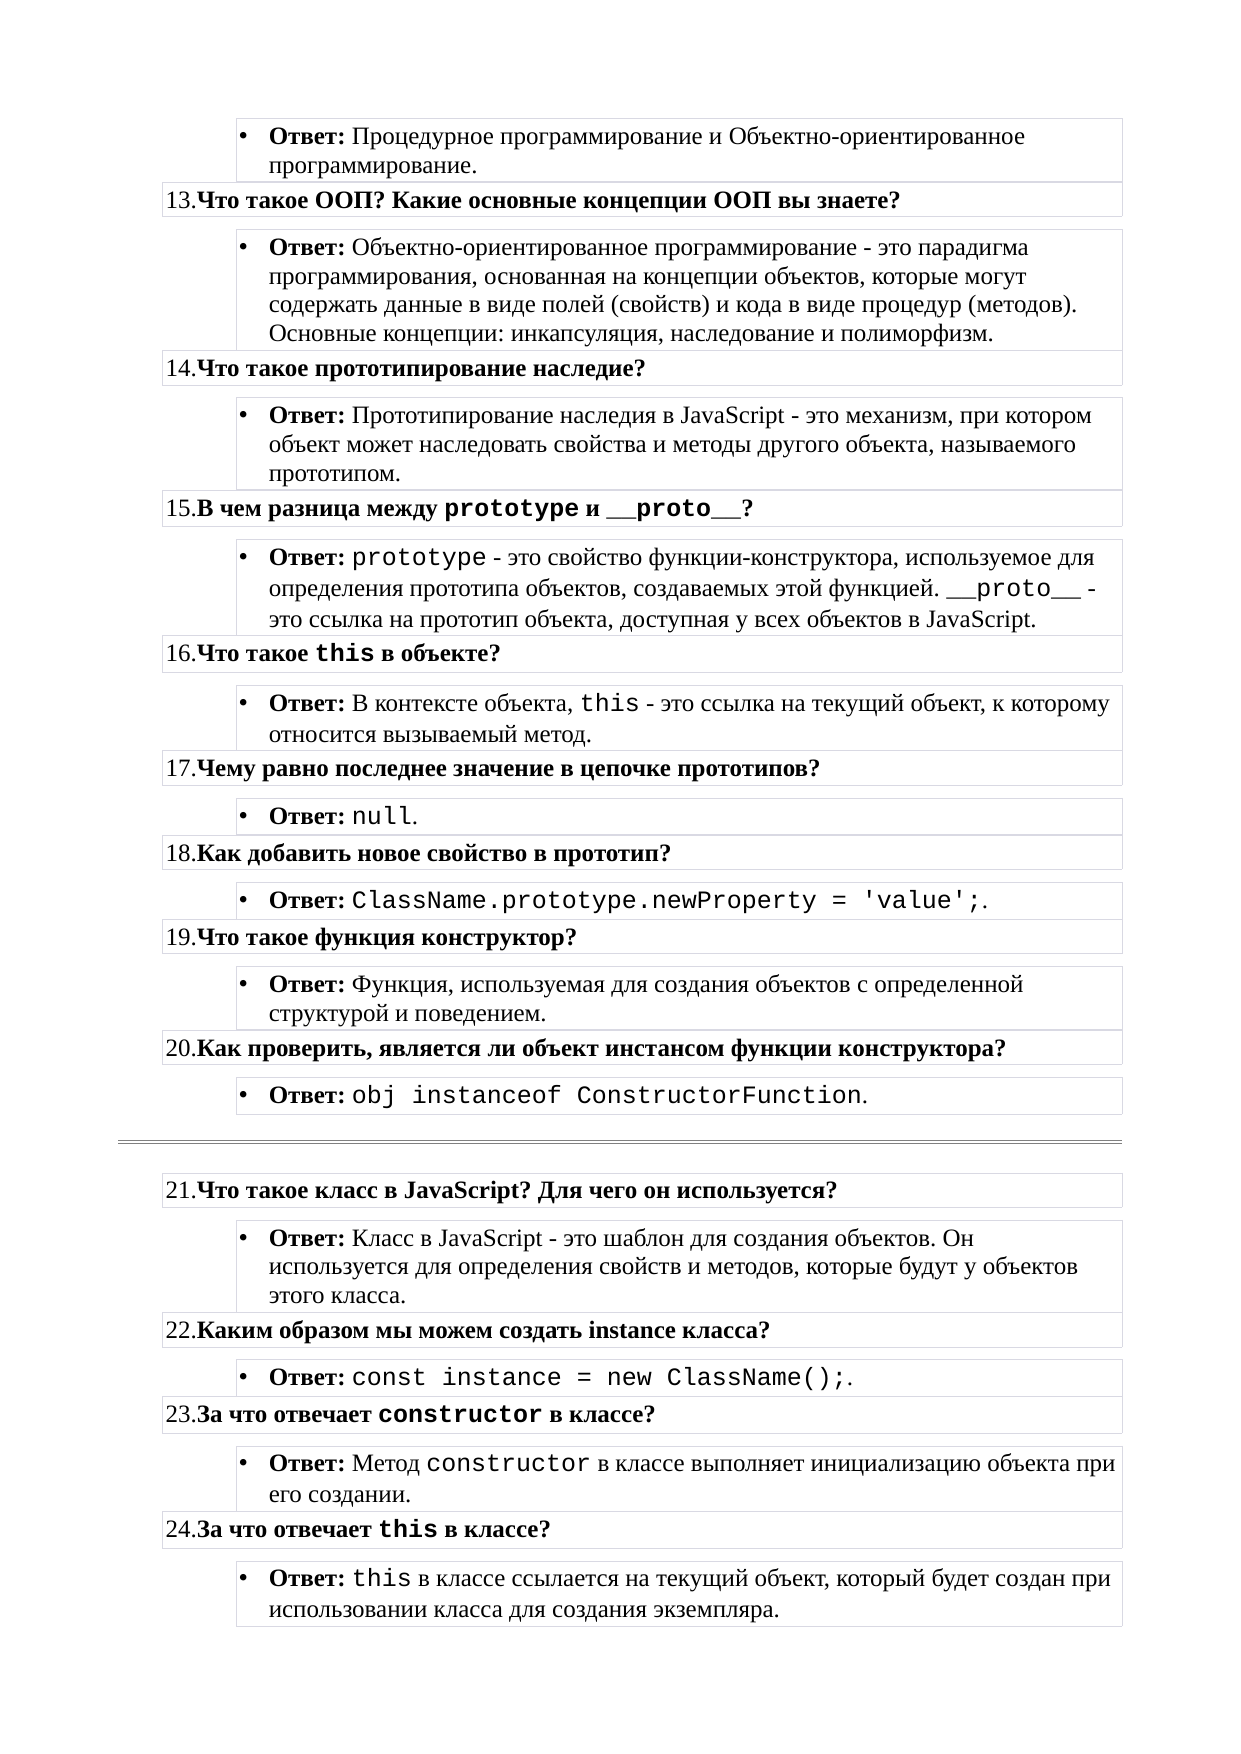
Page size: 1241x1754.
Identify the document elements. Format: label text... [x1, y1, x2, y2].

list Что такое this в объекте? [163, 636, 1122, 672]
list Ответ: prototype - это свойство функции-конструктора, используемое для определения прототипа объектов, создаваемых этой функцией. __proto__ - это ссылка на прототип объекта, доступная у всех объектов в JavaScript. [237, 540, 1122, 635]
list Ответ: ClassName.prototype.newProperty = 'value';. [237, 883, 1122, 919]
list За что отвечает constructor в классе? [163, 1397, 1122, 1433]
list В чем разница между prototype и __proto__? [163, 491, 1122, 526]
list Ответ: В контексте объекта, this - это ссылка на текущий объект, к которому относится вызываемый метод. [237, 686, 1122, 750]
list Что такое класс в JavaScript? Для чего он используется? [163, 1174, 1122, 1207]
list Что такое функция конструктор? [163, 920, 1122, 953]
list Ответ: Объектно-ориентированное программирование - это парадигма программирования, основанная на концепции объектов, которые могут содержать данные в виде полей (свойств) и кода в виде процедур (методов). Основные концепции: инкапсуляция, наследование и полиморфизм. [237, 230, 1122, 350]
list Как добавить новое свойство в прототип? [163, 836, 1122, 869]
list Ответ: obj instanceof ConstructorFunction. [237, 1078, 1122, 1114]
list Ответ: Прототипирование наследия в JavaScript - это механизм, при котором объект может наследовать свойства и методы другого объекта, называемого прототипом. [237, 398, 1122, 489]
list Ответ: Метод constructor в классе выполняет инициализацию объекта при его создании. [237, 1447, 1122, 1511]
list Ответ: this в классе ссылается на текущий объект, который будет создан при использовании класса для создания экземпляра. [237, 1562, 1122, 1626]
list Ответ: Процедурное программирование и Объектно-ориентированное программирование. [237, 119, 1122, 181]
list Что такое ООП? Какие основные концепции ООП вы знаете? [163, 183, 1122, 216]
list Ответ: null. [237, 799, 1122, 834]
list Ответ: Класс в JavaScript - это шаблон для создания объектов. Он используется для определения свойств и методов, которые будут у объектов этого класса. [237, 1221, 1122, 1312]
list Что такое прототипирование наследие? [163, 351, 1122, 385]
list Ответ: Функция, используемая для создания объектов с определенной структурой и поведением. [237, 967, 1122, 1029]
list Каким образом мы можем создать instance класса? [163, 1313, 1122, 1347]
list Ответ: const instance = new ClassName();. [237, 1360, 1122, 1396]
list Как проверить, является ли объект инстансом функции конструктора? [163, 1031, 1122, 1064]
list Чему равно последнее значение в цепочке прототипов? [163, 751, 1122, 785]
list За что отвечает this в классе? [163, 1512, 1122, 1548]
